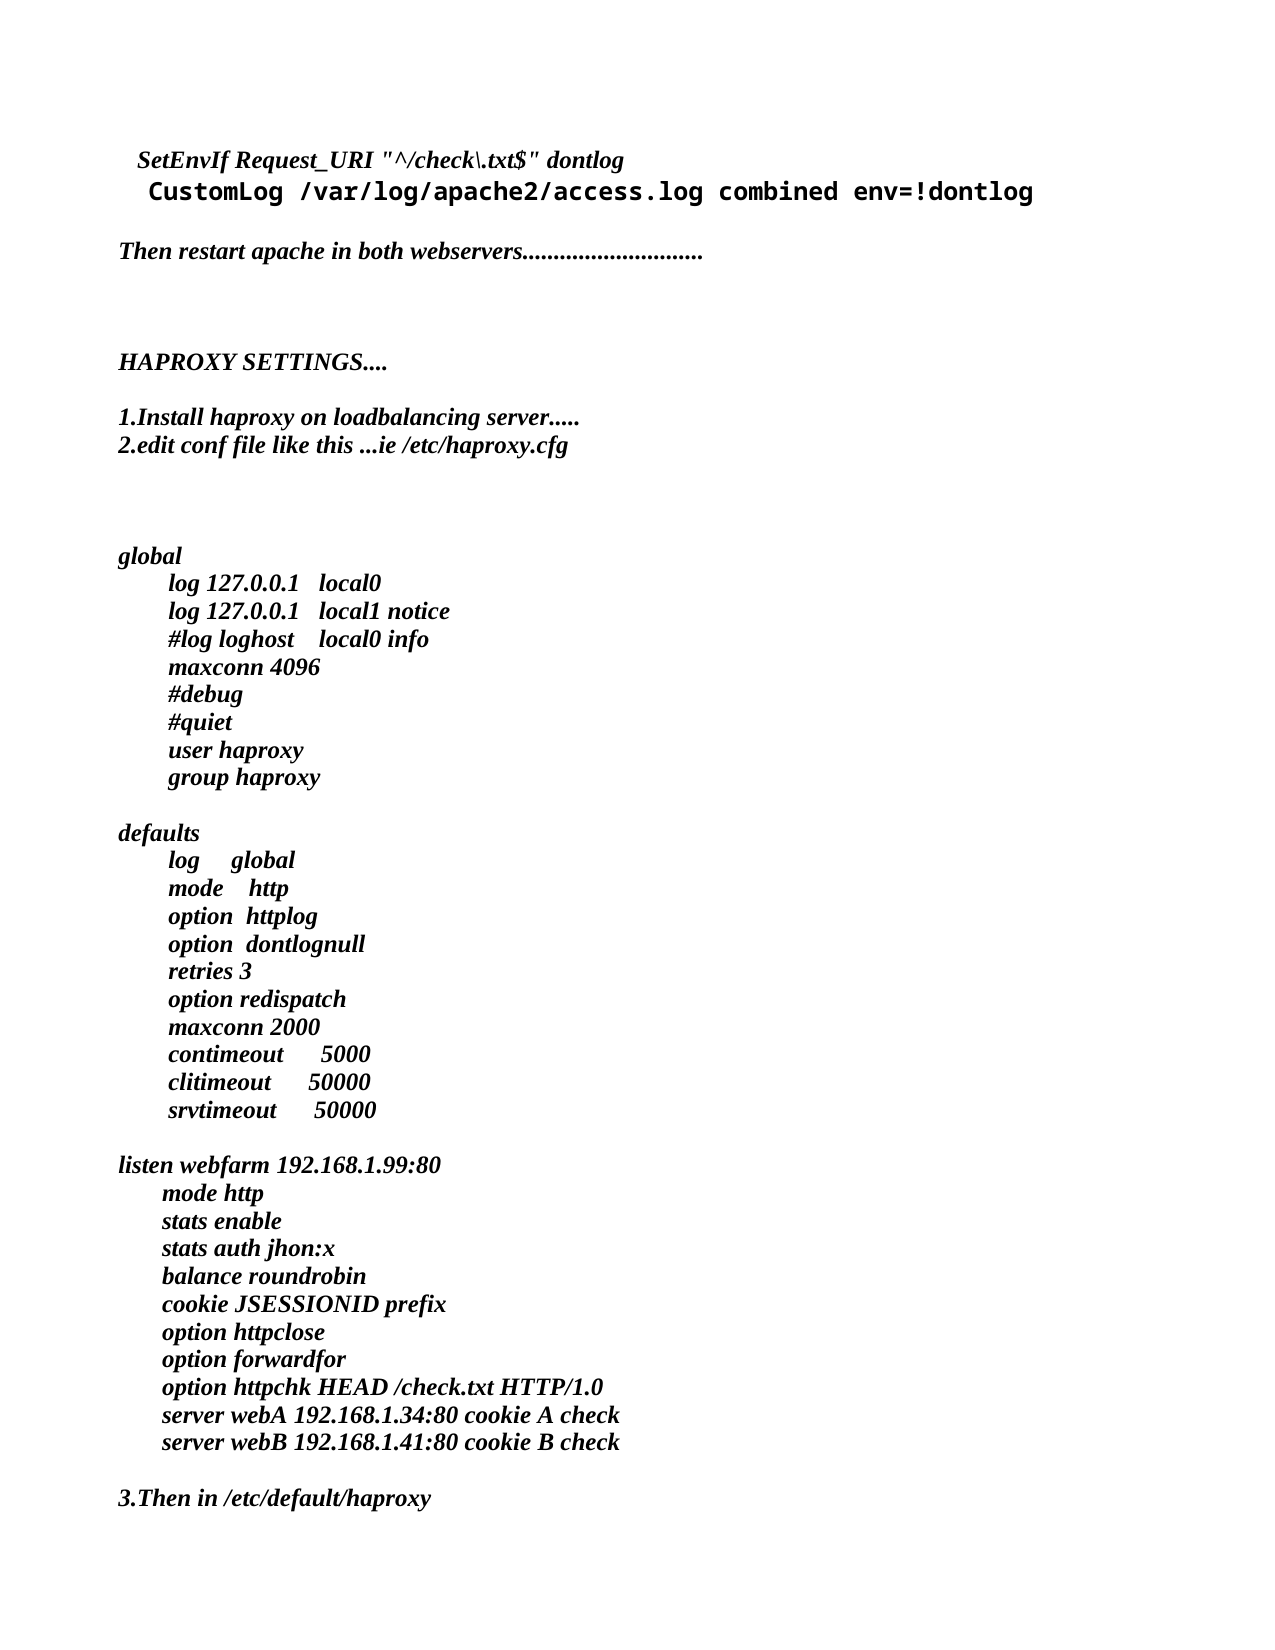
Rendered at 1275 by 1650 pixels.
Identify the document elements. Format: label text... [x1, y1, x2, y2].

text option httpchk HEAD /check.txt HTTP/1.0 [118, 1373, 1157, 1401]
text log 127.0.0.1 local0 [118, 569, 1157, 597]
text Then restart apache in both webservers............................. [118, 237, 1157, 265]
text 3.Then in /etc/default/haproxy [118, 1484, 1157, 1512]
text cookie JSESSIONID prefix [118, 1290, 1157, 1318]
text CustomLog /var/log/apache2/access.log combined env=!dontlog [118, 173, 1157, 208]
text user haproxy [118, 736, 1157, 763]
text server webA 192.168.1.34:80 cookie A check [118, 1401, 1157, 1428]
text 1.Install haproxy on loadbalancing server..... [118, 403, 1157, 431]
text stats enable [118, 1207, 1157, 1234]
text mode http [118, 1179, 1157, 1207]
text option httpclose [118, 1318, 1157, 1345]
text #quiet [118, 708, 1157, 736]
text #log loghost local0 info [118, 625, 1157, 653]
text maxconn 4096 [118, 653, 1157, 680]
text option redispatch [118, 985, 1157, 1013]
text log 127.0.0.1 local1 notice [118, 597, 1157, 625]
text maxconn 2000 [118, 1013, 1157, 1041]
text option forwardfor [118, 1345, 1157, 1373]
text mode http [118, 874, 1157, 902]
text group haproxy [118, 763, 1157, 791]
text defaults [118, 819, 1157, 847]
text SetEnvIf Request_URI "^/check\.txt$" dontlog [118, 146, 1157, 173]
text HAPROXY SETTINGS.... [118, 348, 1157, 376]
text retries 3 [118, 957, 1157, 985]
text server webB 192.168.1.41:80 cookie B check [118, 1428, 1157, 1456]
text log global [118, 847, 1157, 874]
text 2.edit conf file like this ...ie /etc/haproxy.cfg [118, 431, 1157, 459]
text option httplog [118, 902, 1157, 930]
text listen webfarm 192.168.1.99:80 [118, 1151, 1157, 1179]
text option dontlognull [118, 930, 1157, 957]
text #debug [118, 680, 1157, 708]
text global [118, 542, 1157, 569]
text contimeout 5000 [118, 1041, 1157, 1068]
text clitimeout 50000 [118, 1068, 1157, 1096]
text stats auth jhon:x [118, 1234, 1157, 1262]
text srvtimeout 50000 [118, 1096, 1157, 1124]
text balance roundrobin [118, 1262, 1157, 1290]
